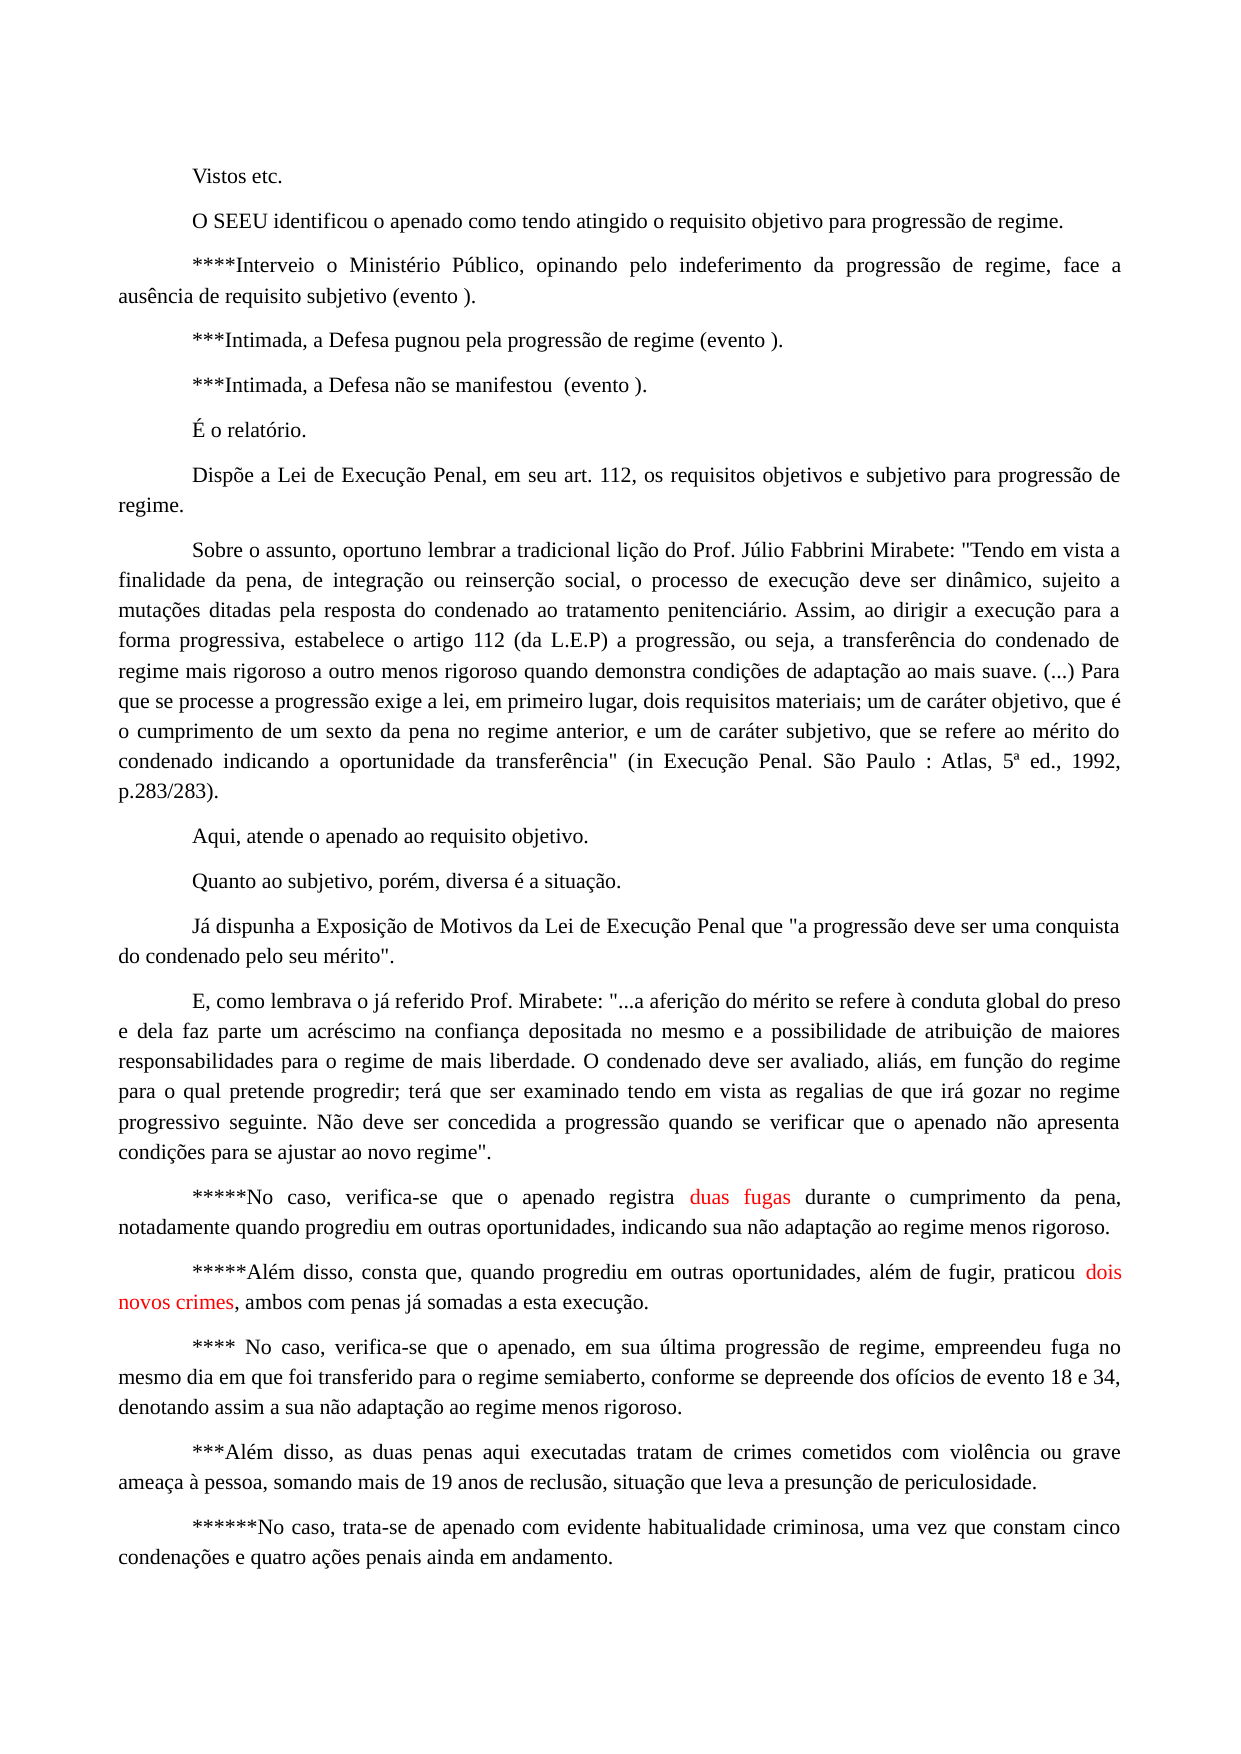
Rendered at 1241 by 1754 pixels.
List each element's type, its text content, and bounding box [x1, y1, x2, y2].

text **** No caso, verifica-se que o apenado, em sua última progressão de regime, empreendeu fuga no mesmo dia em que foi transferido para o regime semiaberto, conforme se depreende dos ofícios de evento 18 e 34, denotando assim a sua não adaptação ao regime menos rigoroso. [118, 1334, 1122, 1419]
text ***Além disso, as duas penas aqui executadas tratam de crimes cometidos com violência ou grave ameaça à pessoa, somando mais de 19 anos de reclusão, situação que leva a presunção de periculosidade. [118, 1439, 1122, 1494]
text Quanto ao subjetivo, porém, diversa é a situação. [118, 868, 1122, 893]
text ***Intimada, a Defesa pugnou pela progressão de regime (evento ). [118, 327, 1122, 353]
text *****No caso, verifica-se que o apenado registra duas fugas durante o cumprimento da pena, notadamente quando progrediu em outras oportunidades, indicando sua não adaptação ao regime menos rigoroso. [118, 1184, 1122, 1239]
text *****Além disso, consta que, quando progrediu em outras oportunidades, além de fugir, praticou dois novos crimes, ambos com penas já somadas a esta execução. [118, 1259, 1122, 1314]
text Já dispunha a Exposição de Motivos da Lei de Execução Penal que "a progressão deve ser uma conquista do condenado pelo seu mérito". [118, 913, 1122, 968]
text Sobre o assunto, oportuno lembrar a tradicional lição do Prof. Júlio Fabbrini Mirabete: "Tendo em vista a finalidade da pena, de integração ou reinserção social, o processo de execução deve ser dinâmico, sujeito a mutações ditadas pela resposta do condenado ao tratamento penitenciário. Assim, ao dirigir a execução para a forma progressiva, estabelece o artigo 112 (da L.E.P) a progressão, ou seja, a transferência do condenado de regime mais rigoroso a outro menos rigoroso quando demonstra condições de adaptação ao mais suave. (...) Para que se processe a progressão exige a lei, em primeiro lugar, dois requisitos materiais; um de caráter objetivo, que é o cumprimento de um sexto da pena no regime anterior, e um de caráter subjetivo, que se refere ao mérito do condenado indicando a oportunidade da transferência" (in Execução Penal. São Paulo : Atlas, 5ª ed., 1992, p.283/283). [118, 537, 1122, 804]
text É o relatório. [118, 417, 1122, 442]
text E, como lembrava o já referido Prof. Mirabete: "...a aferição do mérito se refere à conduta global do preso e dela faz parte um acréscimo na confiança depositada no mesmo e a possibilidade de atribuição de maiores responsabilidades para o regime de mais liberdade. O condenado deve ser avaliado, aliás, em função do regime para o qual pretende progredir; terá que ser examinado tendo em vista as regalias de que irá gozar no regime progressivo seguinte. Não deve ser concedida a progressão quando se verificar que o apenado não apresenta condições para se ajustar ao novo regime". [118, 988, 1122, 1164]
text O SEEU identificou o apenado como tendo atingido o requisito objetivo para progressão de regime. [118, 208, 1122, 233]
text ****Interveio o Ministério Público, opinando pelo indeferimento da progressão de regime, face a ausência de requisito subjetivo (evento ). [118, 252, 1122, 308]
text ***Intimada, a Defesa não se manifestou (evento ). [118, 372, 1122, 397]
text Aqui, atende o apenado ao requisito objetivo. [118, 823, 1122, 848]
text ******No caso, trata-se de apenado com evidente habitualidade criminosa, uma vez que constam cinco condenações e quatro ações penais ainda em andamento. [118, 1514, 1122, 1569]
text Vistos etc. [118, 163, 1122, 188]
text Dispõe a Lei de Execução Penal, em seu art. 112, os requisitos objetivos e subjetivo para progressão de regime. [118, 462, 1122, 517]
